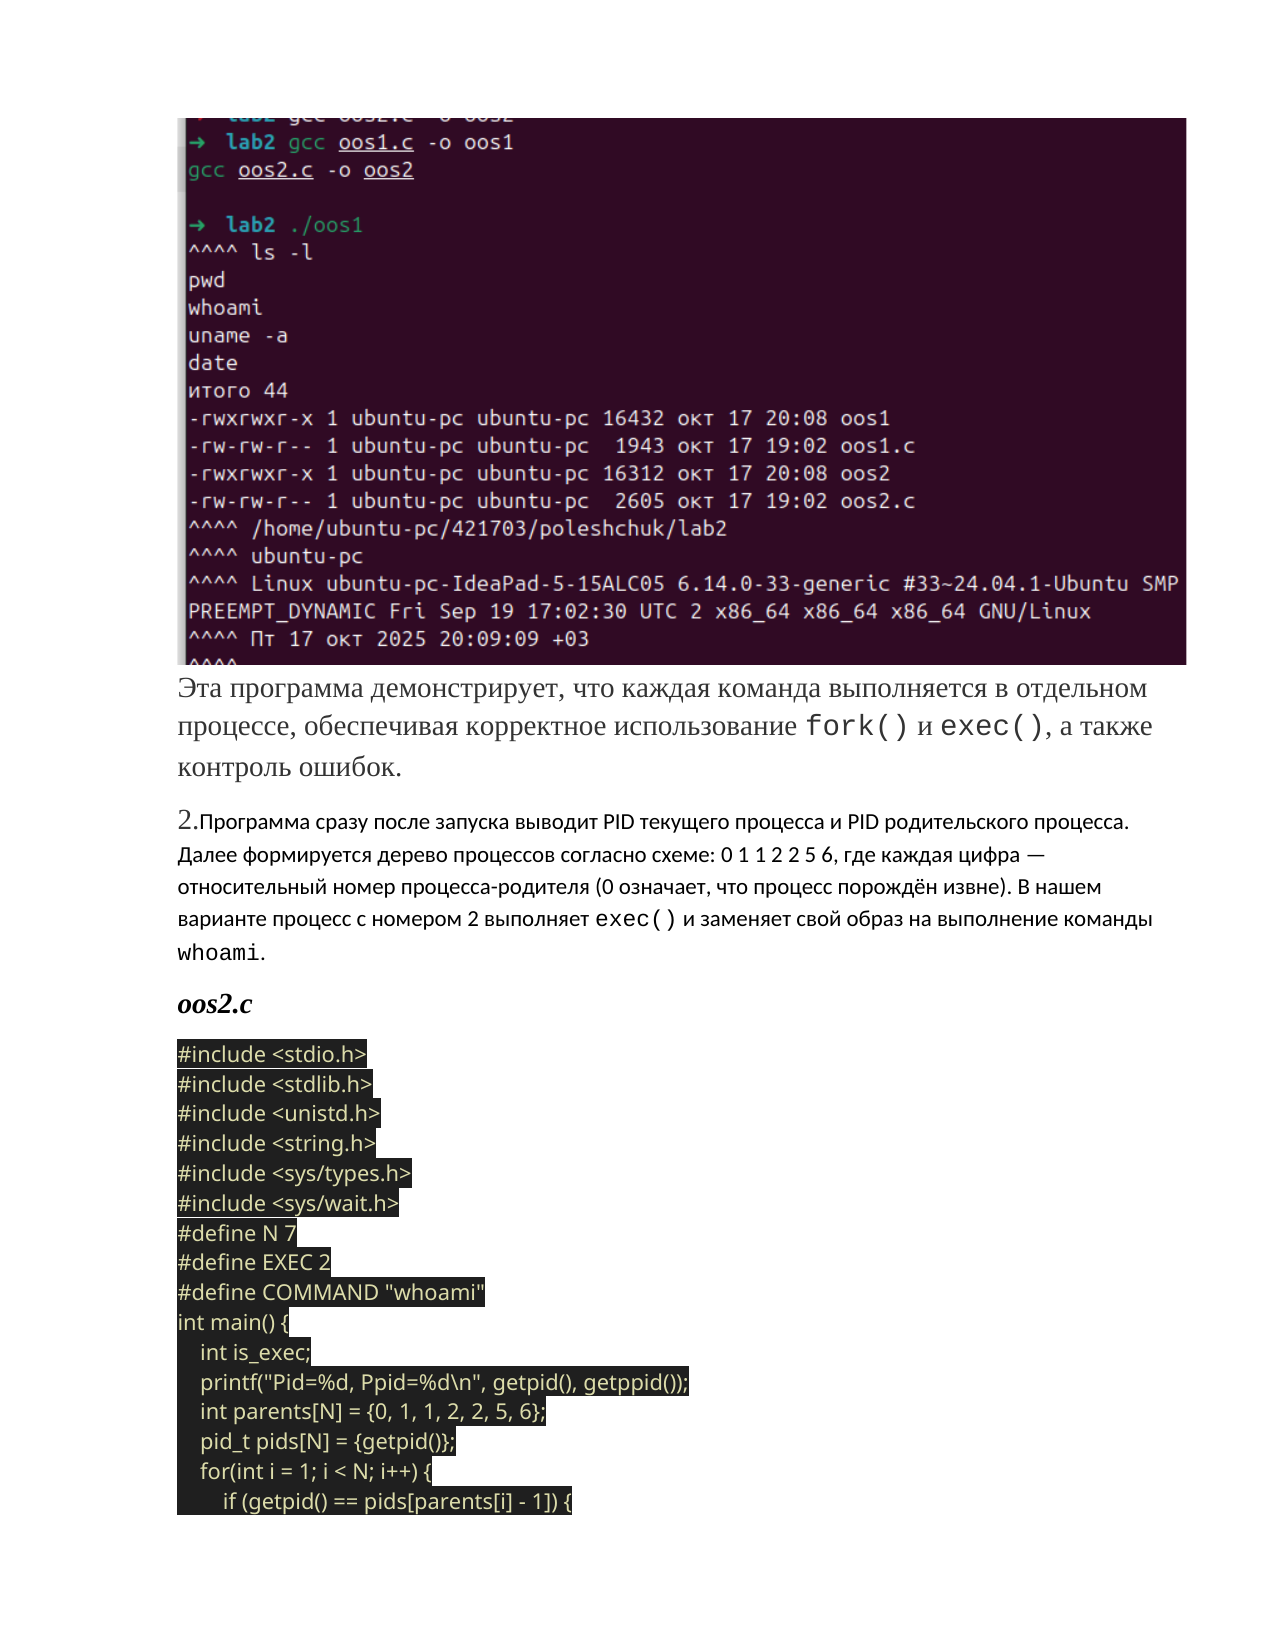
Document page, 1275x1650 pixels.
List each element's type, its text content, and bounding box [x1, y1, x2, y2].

text #include <string.h> [177, 1128, 1186, 1158]
picture [177, 118, 1187, 665]
text printf("Pid=%d, Ppid=%d\n", getpid(), getppid()); [177, 1366, 1186, 1396]
text 2.Программа сразу после запуска выводит PID текущего процесса и PID родительского процесса. Далее формируется дерево процессов согласно схеме: 0 1 1 2 2 5 6, где каждая цифра — относительный номер процесса-родителя (0 означает, что процесс порождён извне). В нашем варианте процесс с номером 2 выполняет exec() и заменяет свой образ на выполнение команды whoami. [177, 802, 1186, 967]
text for(int i = 1; i < N; i++) { [177, 1456, 1186, 1486]
text oos2.c [177, 986, 1186, 1019]
text int main() { [177, 1307, 1186, 1337]
text #include <stdlib.h> [177, 1068, 1186, 1098]
text if (getpid() == pids[parents[i] - 1]) { [177, 1486, 1186, 1515]
text #include <stdio.h> [177, 1039, 1186, 1068]
text #include <unistd.h> [177, 1098, 1186, 1128]
text #include <sys/wait.h> [177, 1188, 1186, 1217]
text Эта программа демонстрирует, что каждая команда выполняется в отдельном процессе, обеспечивая корректное использование fork() и exec(), а также контроль ошибок. [177, 665, 1186, 783]
text pid_t pids[N] = {getpid()}; [177, 1426, 1186, 1456]
text int is_exec; [177, 1337, 1186, 1366]
text #include <sys/types.h> [177, 1158, 1186, 1188]
text #define EXEC 2 [177, 1247, 1186, 1277]
text #define N 7 [177, 1217, 1186, 1247]
text int parents[N] = {0, 1, 1, 2, 2, 5, 6}; [177, 1396, 1186, 1426]
text #define COMMAND "whoami" [177, 1277, 1186, 1307]
